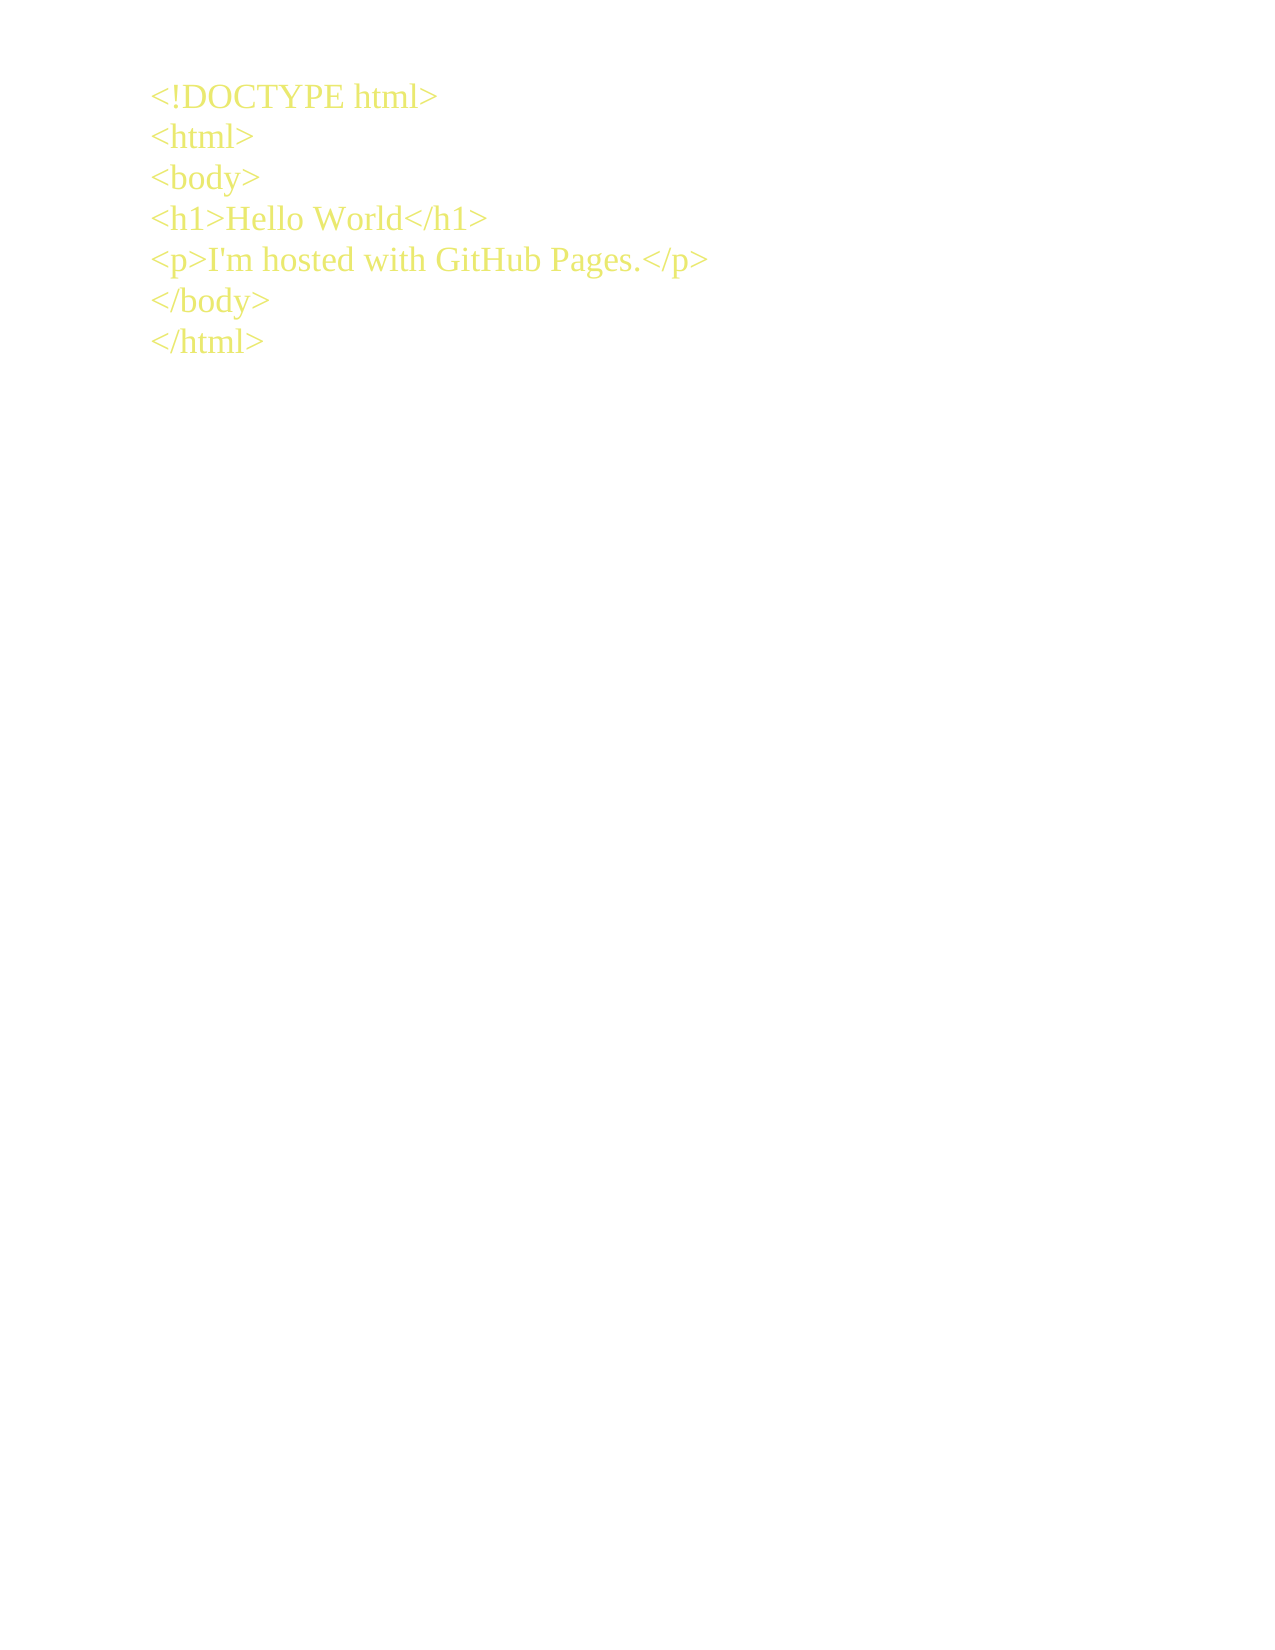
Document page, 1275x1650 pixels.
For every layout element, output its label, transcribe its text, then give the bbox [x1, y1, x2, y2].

text </html> [150, 320, 1125, 361]
text <html> [150, 116, 1125, 157]
text <h1>Hello World</h1> [150, 197, 1125, 238]
text <body> [150, 157, 1125, 197]
text </body> [150, 279, 1125, 320]
text <!DOCTYPE html> [150, 75, 1125, 116]
text <p>I'm hosted with GitHub Pages.</p> [150, 238, 1125, 279]
